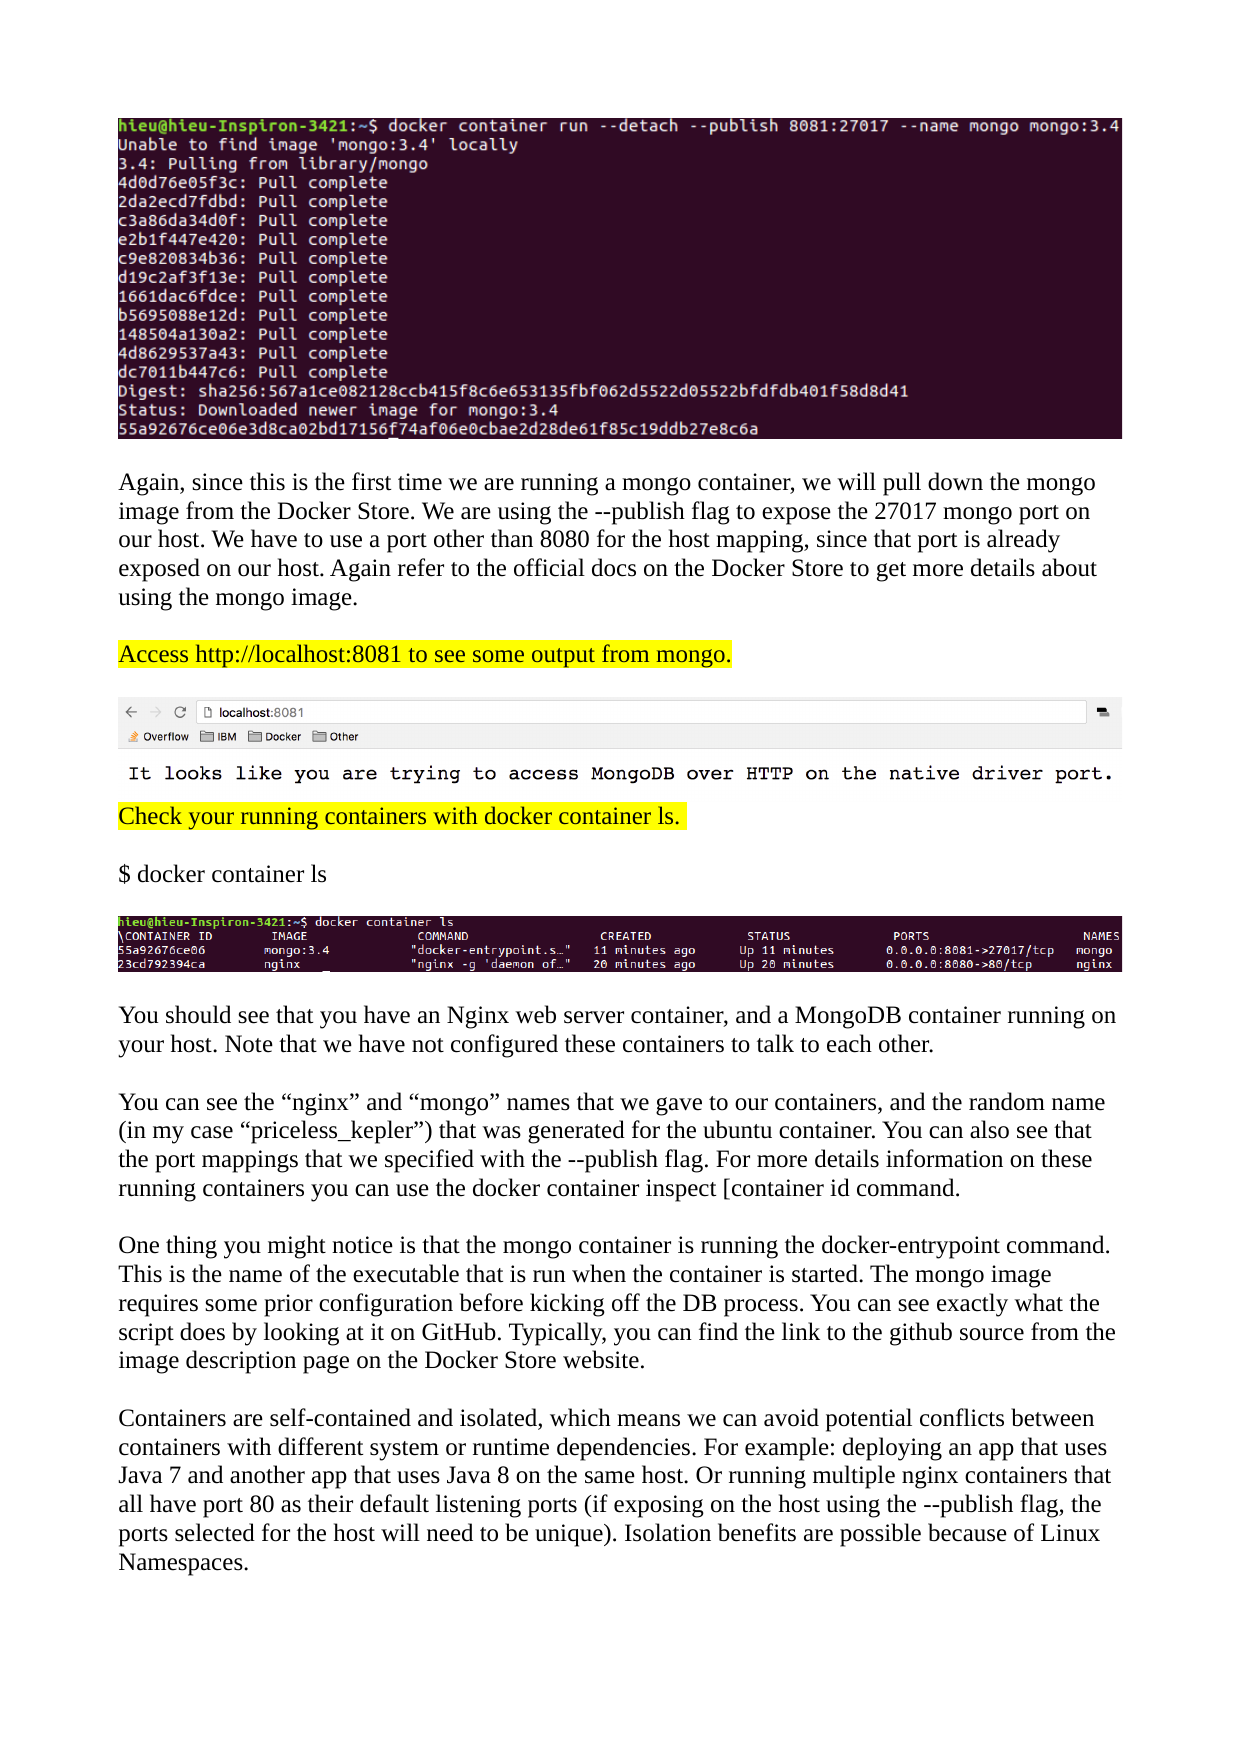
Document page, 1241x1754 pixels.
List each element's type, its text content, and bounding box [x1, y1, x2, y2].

text You should see that you have an Nginx web server container, and a MongoDB container running on your host. Note that we have not configured these containers to talk to each other. [118, 1000, 1122, 1058]
text $ docker container ls [118, 859, 1122, 888]
text You can see the “nginx” and “mongo” names that we gave to our containers, and the random name (in my case “priceless_kepler”) that was generated for the ubuntu container. You can also see that the port mappings that we specified with the --publish flag. For more details information on these running containers you can use the docker container inspect [container id command. [118, 1087, 1122, 1202]
text Access http://localhost:8081 to see some output from mongo. [118, 639, 1122, 668]
text Check your running containers with docker container ls. [118, 802, 1122, 830]
picture [118, 118, 1123, 439]
picture [118, 916, 1123, 972]
text Containers are self-contained and isolated, which means we can avoid potential conflicts between containers with different system or runtime dependencies. For example: deploying an app that uses Java 7 and another app that uses Java 8 on the same host. Or running multiple nginx containers that all have port 80 as their default listening ports (if exposing on the host using the --publish flag, the ports selected for the host will need to be unique). Isolation benefits are possible because of Linux Namespaces. [118, 1403, 1122, 1575]
picture [118, 697, 1123, 802]
text One thing you might notice is that the mongo container is running the docker-entrypoint command. This is the name of the executable that is run when the container is started. The mongo image requires some prior configuration before kicking off the DB process. You can see exactly what the script does by looking at it on GitHub. Typically, you can find the link to the github source from the image description page on the Docker Store website. [118, 1230, 1122, 1374]
text Again, since this is the first time we are running a mongo container, we will pull down the mongo image from the Docker Store. We are using the --publish flag to expose the 27017 mongo port on our host. We have to use a port other than 8080 for the host mapping, since that port is already exposed on our host. Again refer to the official docs on the Docker Store to get more details about using the mongo image. [118, 467, 1122, 611]
